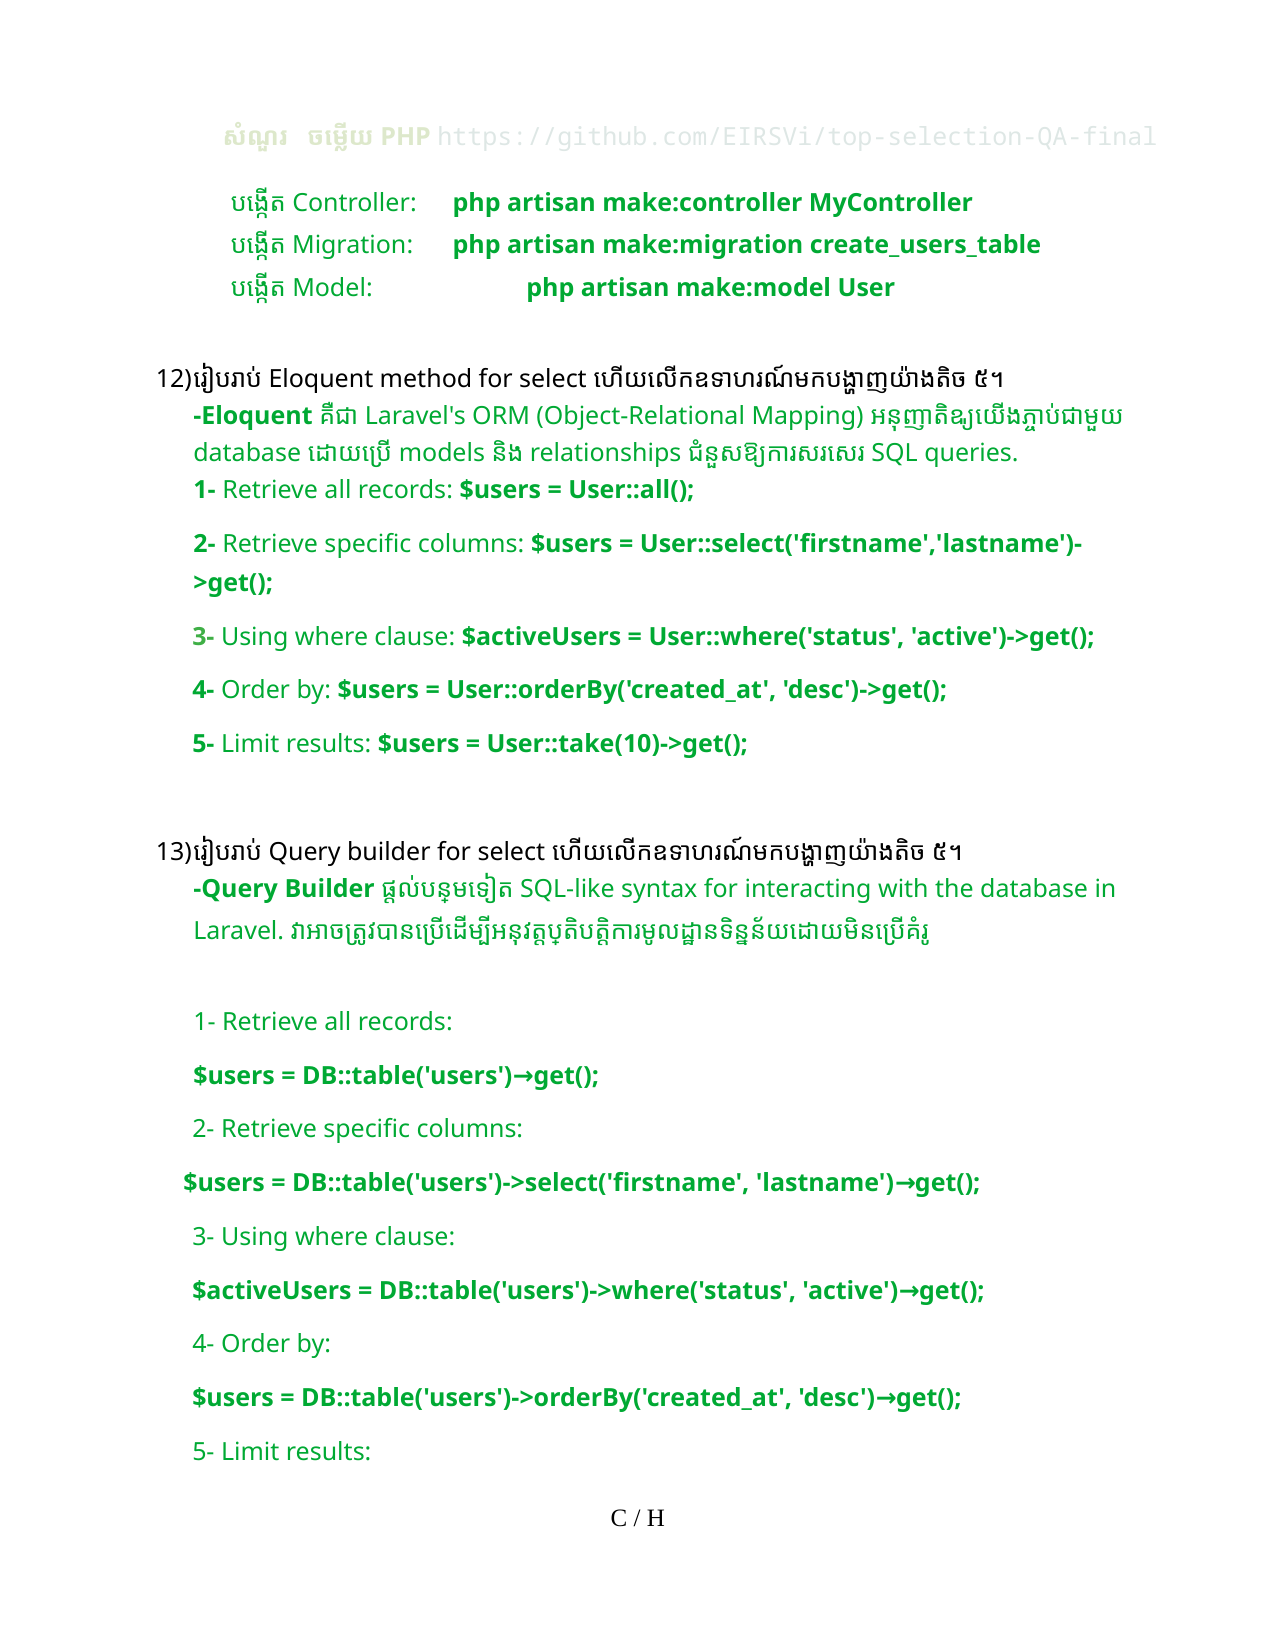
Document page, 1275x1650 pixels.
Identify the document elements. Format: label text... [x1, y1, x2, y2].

list 2- Retrieve specific columns: $users = User::select('firstname','lastname')->get(); [156, 525, 1157, 599]
list 1- Retrieve all records: [156, 1003, 1157, 1038]
text 2- Retrieve specific columns: [118, 1111, 1157, 1145]
list បង្កើត Model: php artisan make:model User [193, 269, 1157, 307]
text 3- Using where clause: $activeUsers = User::where('status', 'active')->get(); [118, 618, 1157, 652]
text 4- Order by: $users = User::orderBy('created_at', 'desc')->get(); [118, 672, 1157, 706]
text $users = DB::table('users')->select('firstname', 'lastname')→get(); [118, 1165, 1157, 1199]
list រៀបរាប់ Query builder for select ហើយលើកឧទាហរណ៍មកបង្ហាញយ៉ាងតិច ៥។ [156, 833, 1157, 870]
list 1- Retrieve all records: $users = User::all(); [156, 472, 1157, 506]
list -Query Builder ផ្តល់​បន្ថែម​ទៀត SQL-like syntax for interacting with the database in Laravel. វាអាចត្រូវបានប្រើដើម្បីអនុវត្តប្រតិបត្តិការមូលដ្ឋានទិន្នន័យដោយមិនប្រើគំរូ [156, 870, 1157, 949]
list បង្កើត Migration: php artisan make:migration create_users_table [193, 227, 1157, 264]
text 5- Limit results: $users = User::take(10)->get(); [118, 726, 1157, 760]
text 5- Limit results: [118, 1433, 1157, 1468]
text 4- Order by: [118, 1326, 1157, 1360]
list -Eloquent គឺជា Laravel's ORM (Object-Relational Mapping) អនុញាតិឩ្យយើងភ្ចាប់ជាមួយ database ដោយប្រើ models និង relationships ជំនួសឱ្យការសរសេរ SQL queries. [156, 398, 1157, 472]
text $users = DB::table('users')->orderBy('created_at', 'desc')→get(); [118, 1380, 1157, 1414]
list បង្កើត Controller: php artisan make:controller MyController [193, 184, 1157, 222]
text $activeUsers = DB::table('users')->where('status', 'active')→get(); [118, 1272, 1157, 1306]
list $users = DB::table('users')→get(); [156, 1057, 1157, 1091]
list រៀបរាប់ Eloquent method for select ហើយលើកឧទាហរណ៍មកបង្ហាញយ៉ាងតិច ៥។ [156, 361, 1157, 398]
text 3- Using where clause: [118, 1218, 1157, 1253]
